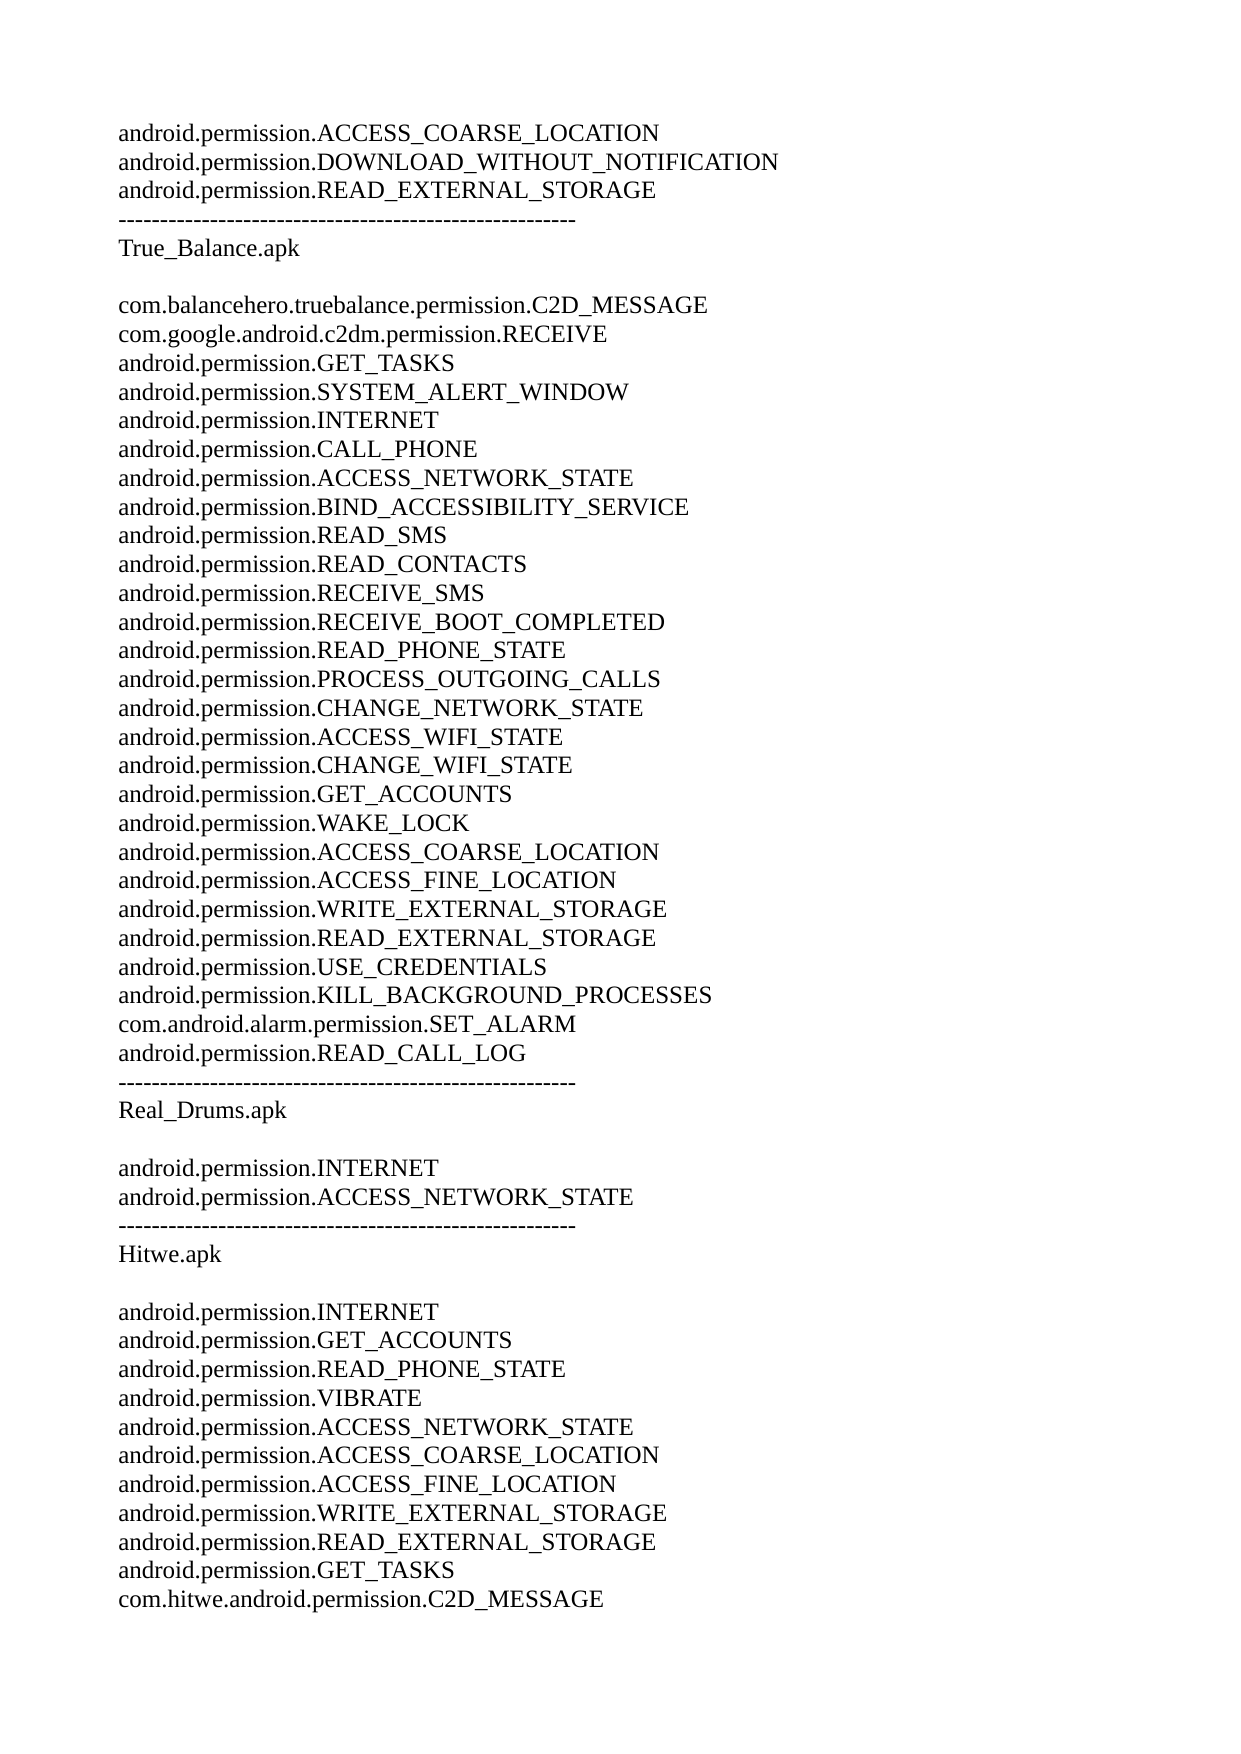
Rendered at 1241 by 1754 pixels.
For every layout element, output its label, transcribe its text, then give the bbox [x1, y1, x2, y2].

text android.permission.VIBRATE [118, 1383, 1122, 1412]
text Real_Drums.apk [118, 1096, 1122, 1124]
text com.balancehero.truebalance.permission.C2D_MESSAGE [118, 291, 1122, 319]
text android.permission.BIND_ACCESSIBILITY_SERVICE [118, 492, 1122, 521]
text android.permission.READ_CALL_LOG [118, 1038, 1122, 1067]
text android.permission.GET_TASKS [118, 1556, 1122, 1584]
text android.permission.PROCESS_OUTGOING_CALLS [118, 664, 1122, 693]
text android.permission.ACCESS_NETWORK_STATE [118, 463, 1122, 492]
text android.permission.ACCESS_NETWORK_STATE [118, 1412, 1122, 1441]
text android.permission.ACCESS_COARSE_LOCATION [118, 1441, 1122, 1469]
text android.permission.READ_CONTACTS [118, 549, 1122, 578]
text android.permission.ACCESS_COARSE_LOCATION [118, 118, 1122, 147]
text android.permission.INTERNET [118, 1297, 1122, 1326]
text android.permission.INTERNET [118, 1153, 1122, 1182]
text android.permission.KILL_BACKGROUND_PROCESSES [118, 981, 1122, 1009]
text android.permission.ACCESS_FINE_LOCATION [118, 1469, 1122, 1498]
text ------------------------------------------------------- [118, 204, 1122, 233]
text android.permission.GET_ACCOUNTS [118, 779, 1122, 808]
text True_Balance.apk [118, 233, 1122, 262]
text ------------------------------------------------------- [118, 1067, 1122, 1096]
text android.permission.RECEIVE_SMS [118, 578, 1122, 607]
text android.permission.ACCESS_FINE_LOCATION [118, 866, 1122, 894]
text android.permission.WAKE_LOCK [118, 808, 1122, 837]
text android.permission.USE_CREDENTIALS [118, 952, 1122, 981]
text android.permission.CHANGE_NETWORK_STATE [118, 693, 1122, 722]
text com.hitwe.android.permission.C2D_MESSAGE [118, 1584, 1122, 1613]
text android.permission.RECEIVE_BOOT_COMPLETED [118, 607, 1122, 636]
text ------------------------------------------------------- [118, 1211, 1122, 1239]
text Hitwe.apk [118, 1239, 1122, 1268]
text android.permission.SYSTEM_ALERT_WINDOW [118, 377, 1122, 406]
text android.permission.ACCESS_COARSE_LOCATION [118, 837, 1122, 866]
text android.permission.READ_PHONE_STATE [118, 1354, 1122, 1383]
text com.google.android.c2dm.permission.RECEIVE [118, 319, 1122, 348]
text android.permission.WRITE_EXTERNAL_STORAGE [118, 894, 1122, 923]
text com.android.alarm.permission.SET_ALARM [118, 1009, 1122, 1038]
text android.permission.GET_TASKS [118, 348, 1122, 377]
text android.permission.DOWNLOAD_WITHOUT_NOTIFICATION [118, 147, 1122, 176]
text android.permission.READ_SMS [118, 521, 1122, 549]
text android.permission.ACCESS_WIFI_STATE [118, 722, 1122, 751]
text android.permission.INTERNET [118, 406, 1122, 434]
text android.permission.READ_EXTERNAL_STORAGE [118, 1527, 1122, 1556]
text android.permission.READ_PHONE_STATE [118, 636, 1122, 664]
text android.permission.READ_EXTERNAL_STORAGE [118, 923, 1122, 952]
text android.permission.GET_ACCOUNTS [118, 1326, 1122, 1354]
text android.permission.ACCESS_NETWORK_STATE [118, 1182, 1122, 1211]
text android.permission.WRITE_EXTERNAL_STORAGE [118, 1498, 1122, 1527]
text android.permission.CHANGE_WIFI_STATE [118, 751, 1122, 779]
text android.permission.READ_EXTERNAL_STORAGE [118, 176, 1122, 204]
text android.permission.CALL_PHONE [118, 434, 1122, 463]
